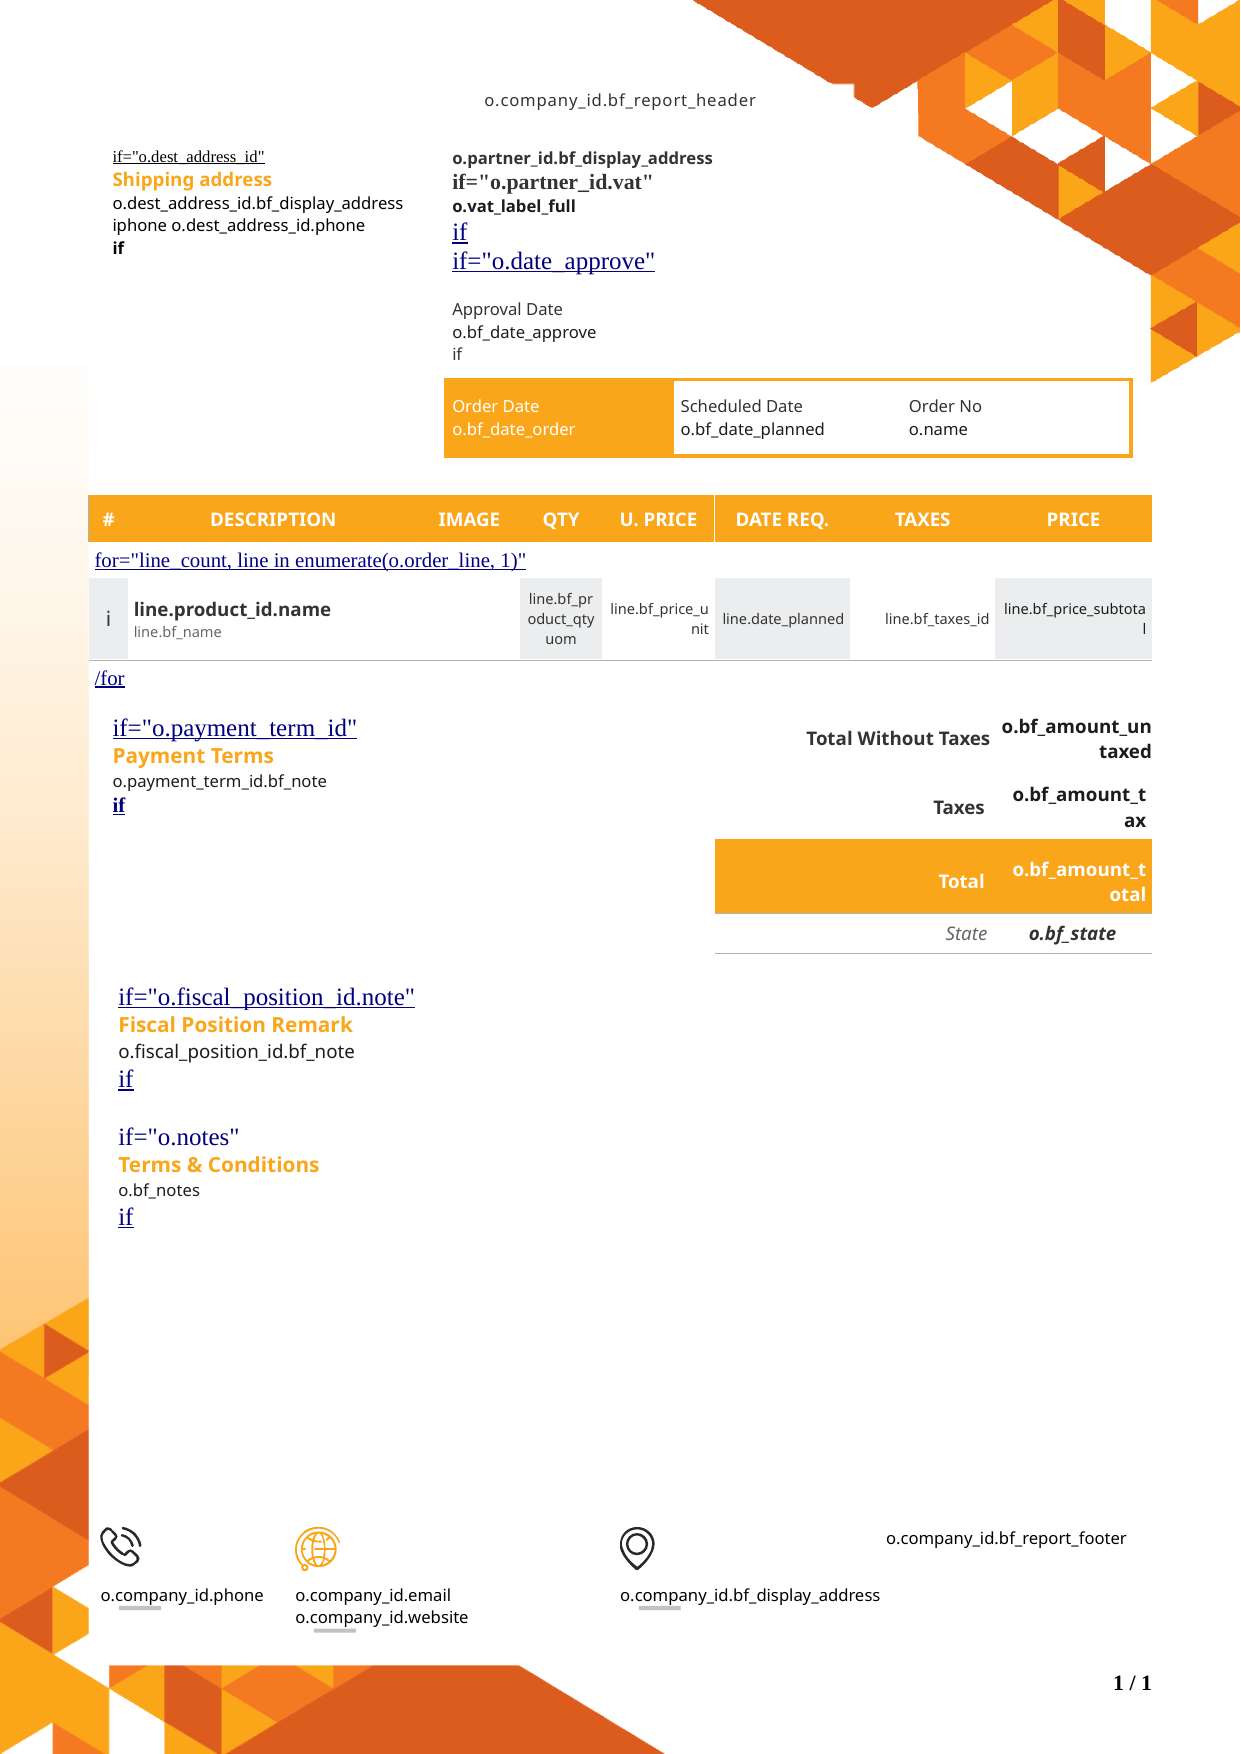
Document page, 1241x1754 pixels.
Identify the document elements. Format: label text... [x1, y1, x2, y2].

table_header DATE REQ. [715, 495, 850, 542]
table_cell [672, 372, 683, 378]
table_cell /for [672, 661, 1152, 695]
table_header Order No o.name [903, 387, 1129, 454]
table_header if="o.dest_address_id" Shipping address o.dest_address_id.bf_display_address iphone o.dest_address_id.phone if [89, 141, 446, 366]
table_cell o.bf_amount_total [995, 839, 1152, 913]
text o.fiscal_position_id.bf_note [672, 1039, 1152, 1064]
text if [672, 1202, 1152, 1231]
text Terms & Conditions [672, 1151, 1152, 1179]
table_cell if="o.payment_term_id" Payment Terms o.payment_term_id.bf_note if [672, 695, 714, 913]
table_cell for="line_count, line in enumerate(o.order_line, 1)" [672, 542, 1152, 578]
text if="o.notes" [672, 1122, 1152, 1151]
text o.bf_notes [672, 1179, 1152, 1202]
table_cell line.bf_price_unit [672, 578, 714, 659]
table_cell line.bf_price_subtotal [995, 578, 1152, 659]
table_cell o.bf_state [995, 914, 1152, 953]
table_cell Taxes [715, 764, 995, 838]
text if="o.fiscal_position_id.note" [672, 982, 1152, 1010]
picture [448, 381, 672, 454]
table_cell [672, 913, 714, 953]
table_header PRICE [995, 495, 1152, 542]
picture [683, 0, 1240, 387]
table_header U. PRICE [672, 495, 714, 542]
text Fiscal Position Remark [672, 1010, 1152, 1039]
table_header Scheduled Date o.bf_date_planned [674, 381, 903, 454]
table_cell line.bf_taxes_id [850, 578, 995, 659]
picture [0, 366, 672, 1754]
picture [683, 381, 1129, 387]
table_cell [436, 595, 503, 642]
table_cell [672, 387, 1152, 463]
table_cell o.bf_amount_untaxed [995, 695, 1152, 764]
table_header o.partner_id.bf_display_address if="o.partner_id.vat" o.vat_label_full if if="o.date_approve" Approval Date o.bf_date_approve if [446, 141, 683, 372]
table_cell line.date_planned [715, 578, 850, 659]
table_cell State [715, 914, 995, 953]
table_cell o.bf_amount_tax [995, 764, 1152, 838]
table_cell Total [715, 839, 995, 913]
table_cell Total Without Taxes [715, 695, 995, 764]
table_header TAXES [850, 495, 995, 542]
text if [672, 1064, 1152, 1093]
